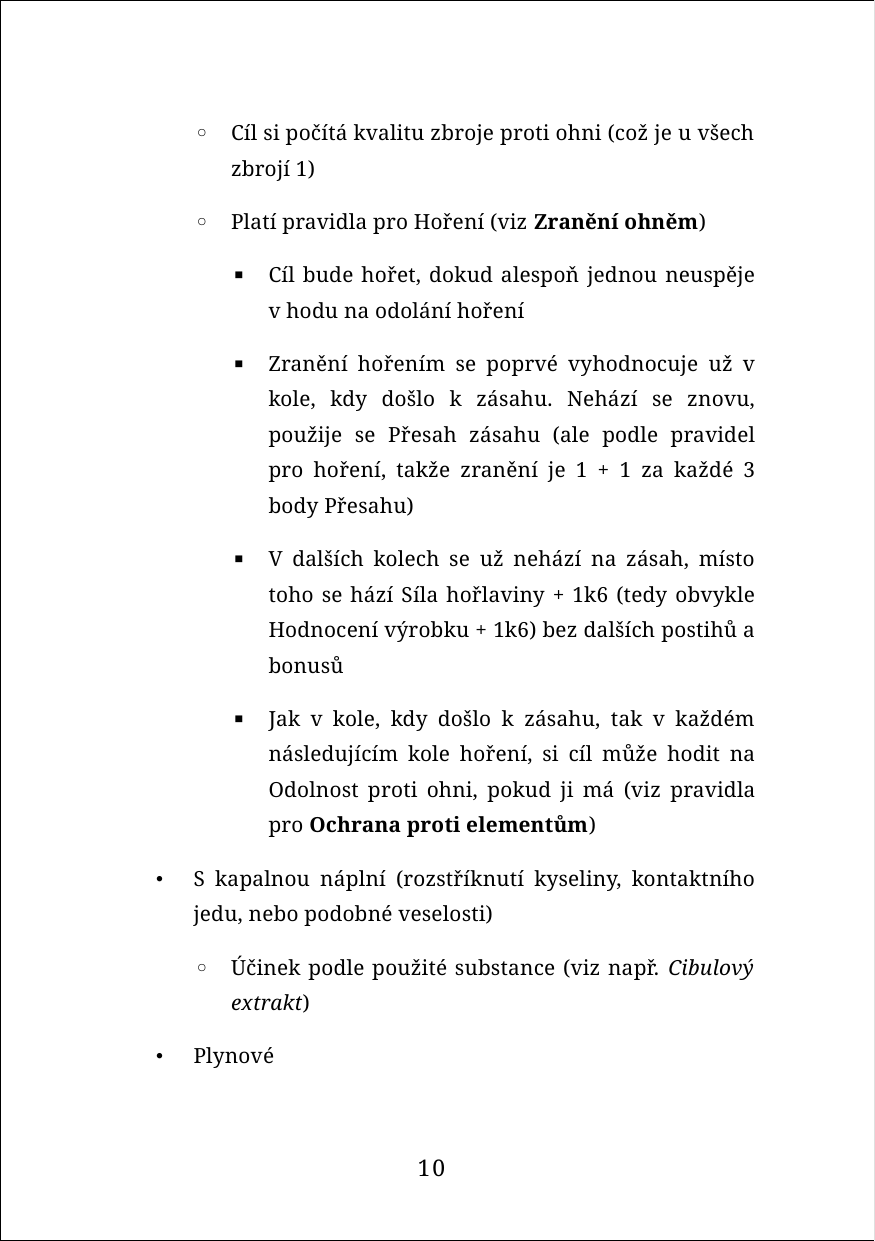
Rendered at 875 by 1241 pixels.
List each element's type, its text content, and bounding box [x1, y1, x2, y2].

list Plynové [156, 1041, 756, 1070]
list S kapalnou náplní (rozstříknutí kyseliny, kontaktního jedu, nebo podobné veselosti) [156, 864, 756, 928]
list Platí pravidla pro Hoření (viz Zranění ohněm) [193, 207, 756, 235]
list V dalších kolech se už nehází na zásah, místo toho se hází Síla hořlaviny + 1k6 (tedy obvykle Hodnocení výrobku + 1k6) bez dalších postihů a bonusů [231, 544, 756, 679]
list Zranění hořením se poprvé vyhodnocuje už v kole, kdy došlo k zásahu. Nehází se znovu, použije se Přesah zásahu (ale podle pravidel pro hoření, takže zranění je 1 + 1 za každé 3 body Přesahu) [231, 349, 756, 519]
list Účinek podle použité substance (viz např. Cibulový extrakt) [193, 953, 756, 1017]
list Jak v kole, kdy došlo k zásahu, tak v každém následujícím kole hoření, si cíl může hodit na Odolnost proti ohni, pokud ji má (viz pravidla pro Ochrana proti elementům) [231, 704, 756, 839]
list Cíl si počítá kvalitu zbroje proti ohni (což je u všech zbrojí 1) [193, 118, 756, 182]
list Cíl bude hořet, dokud alespoň jednou neuspěje v hodu na odolání hoření [231, 260, 756, 324]
